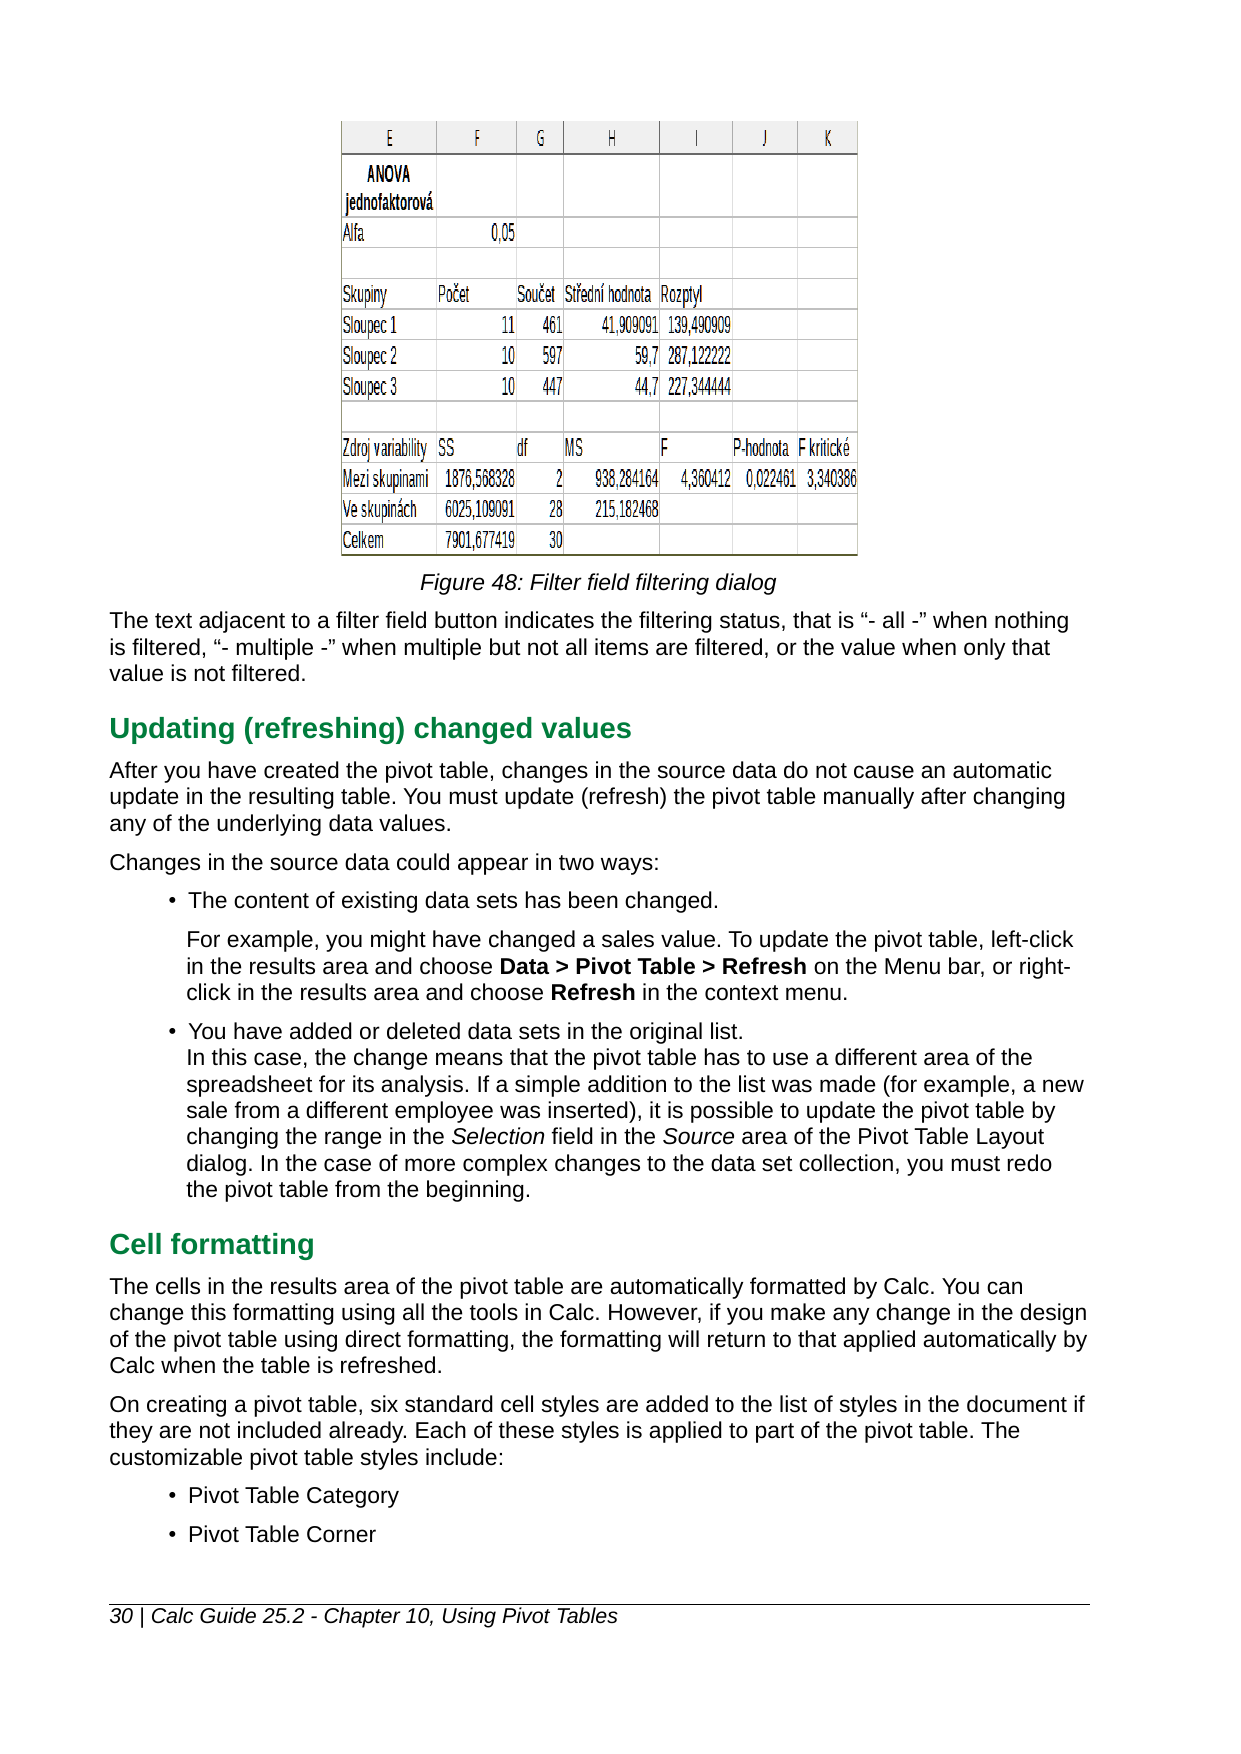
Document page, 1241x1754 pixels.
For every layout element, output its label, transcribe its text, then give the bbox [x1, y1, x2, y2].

text The cells in the results area of the pivot table are automatically formatted by Calc. You can change this formatting using all the tools in Calc. However, if you make any change in the design of the pivot table using direct formatting, the formatting will return to that applied automatically by Calc when the table is refreshed. [109, 1273, 1090, 1378]
text After you have created the pivot table, changes in the source data do not cause an automatic update in the resulting table. You must update (refresh) the pivot table manually after changing any of the underlying data values. [109, 757, 1090, 836]
text Figure 48: Filter field filtering dialog [341, 568, 857, 595]
subtitle Cell formatting [109, 1227, 1090, 1261]
list Pivot Table Corner [168, 1521, 1090, 1548]
list Changes in the source data could appear in two ways: [109, 848, 1090, 875]
subtitle Updating (refreshing) changed values [109, 711, 1090, 744]
text The text adjacent to a filter field button indicates the filtering status, that is “- all -” when nothing is filtered, “- multiple -” when multiple but not all items are filtered, or the value when only that value is not filtered. [109, 607, 1090, 686]
list On creating a pivot table, six standard cell styles are added to the list of styles in the document if they are not included already. Each of these styles is applied to part of the pivot table. The customizable pivot table styles include: [109, 1391, 1090, 1470]
picture [341, 121, 858, 556]
list Pivot Table Category [168, 1482, 1090, 1509]
list The content of existing data sets has been changed. [168, 887, 1090, 914]
list You have added or deleted data sets in the original list. In this case, the change means that the pivot table has to use a different area of the spreadsheet for its analysis. If a simple addition to the list was made (for example, a new sale from a different employee was inserted), it is possible to update the pivot table by changing the range in the Selection field in the Source area of the Pivot Table Layout dialog. In the case of more complex changes to the data set collection, you must redo the pivot table from the beginning. [168, 1018, 1090, 1202]
text For example, you might have changed a sales value. To update the pivot table, left-click in the results area and choose Data > Pivot Table > Refresh on the Menu bar, or right-click in the results area and choose Refresh in the context menu. [186, 926, 1090, 1005]
